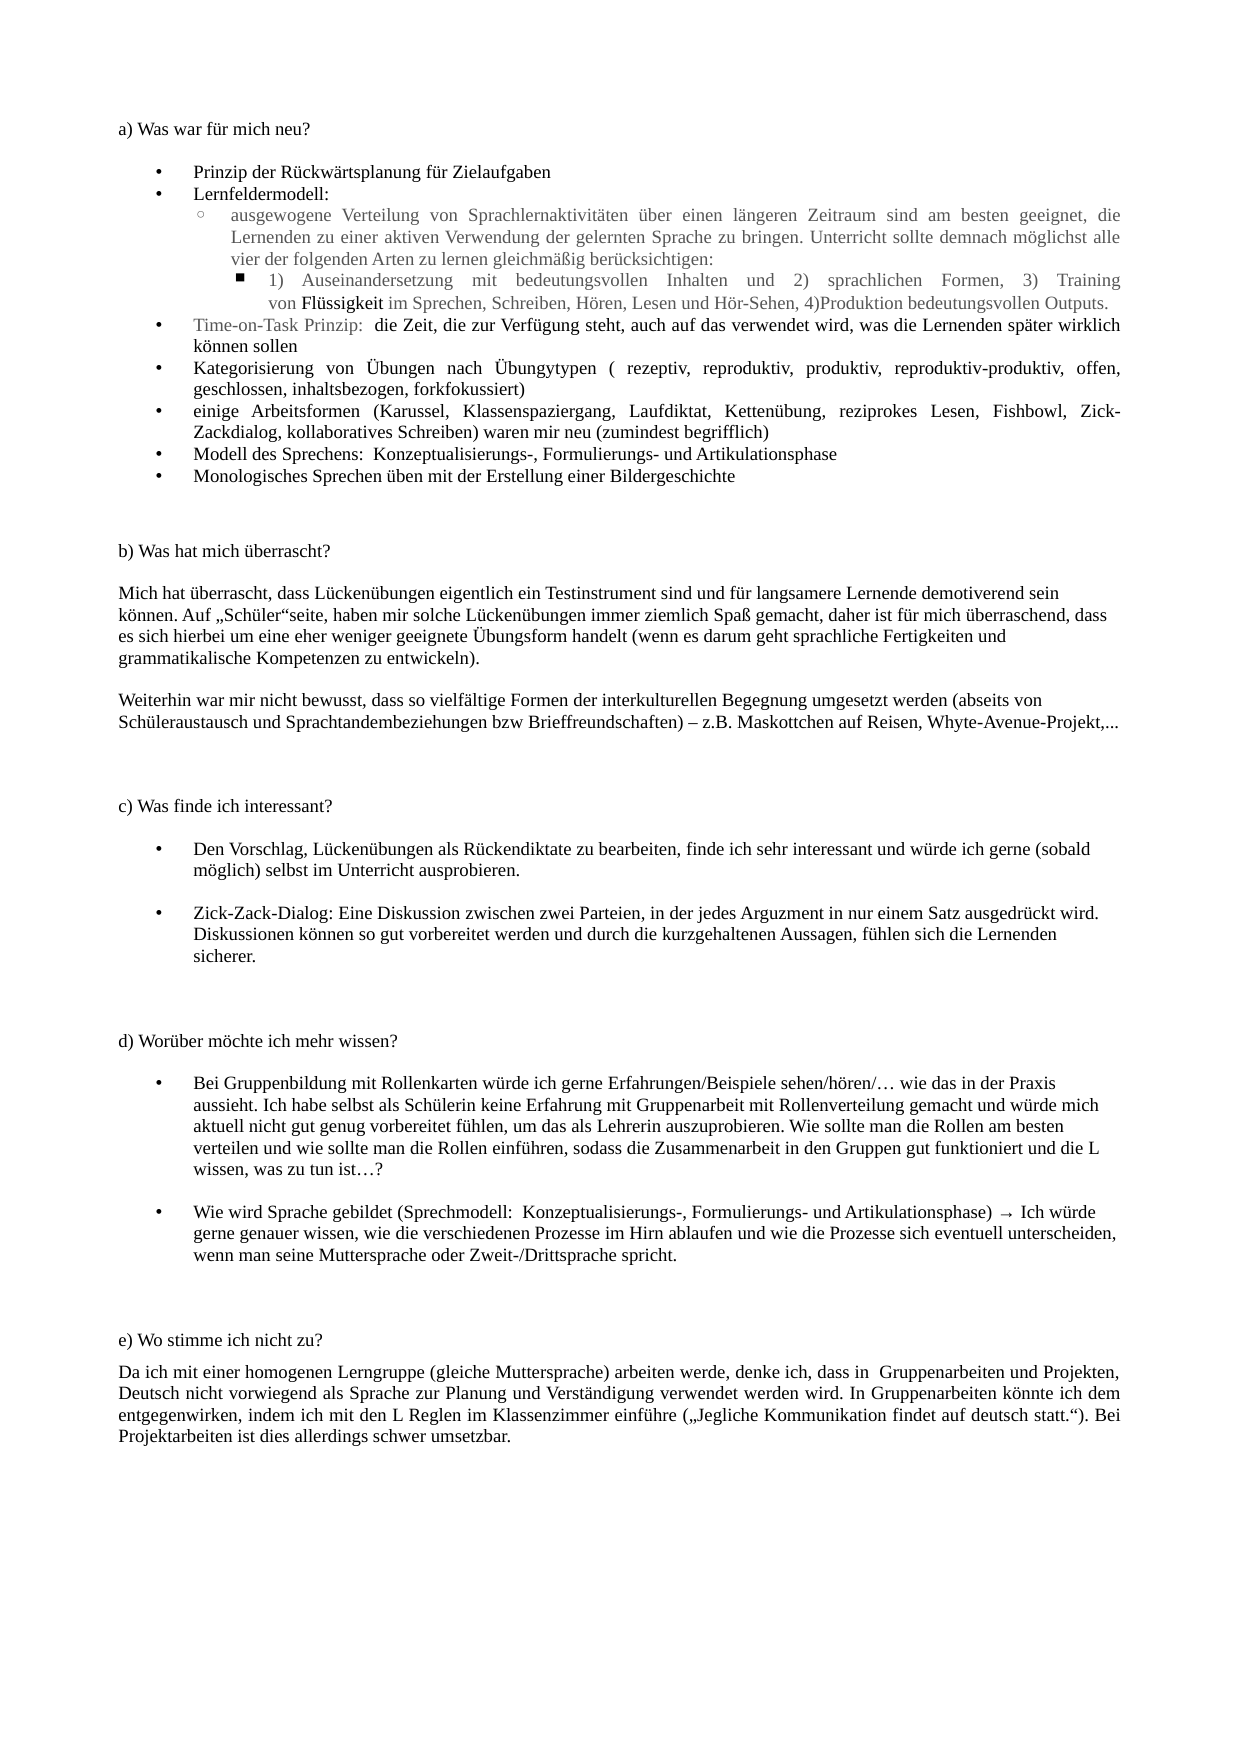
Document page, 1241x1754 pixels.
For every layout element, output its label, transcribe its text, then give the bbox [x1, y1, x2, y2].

text c) Was finde ich interessant? [118, 795, 1122, 817]
text Mich hat überrascht, dass Lückenübungen eigentlich ein Testinstrument sind und für langsamere Lernende demotiverend sein können. Auf „Schüler“seite, haben mir solche Lückenübungen immer ziemlich Spaß gemacht, daher ist für mich überraschend, dass es sich hierbei um eine eher weniger geeignete Übungsform handelt (wenn es darum geht sprachliche Fertigkeiten und grammatikalische Kompetenzen zu entwickeln). [118, 582, 1122, 668]
list 1) Auseinandersetzung mit bedeutungsvollen Inhalten und 2) sprachlichen Formen, 3) Training von Flüssigkeit im Sprechen, Schreiben, Hören, Lesen und Hör-Sehen, 4)Produktion bedeutungsvollen Outputs. [231, 269, 1122, 313]
list ausgewogene Verteilung von Sprachlernaktivitäten über einen längeren Zeitraum sind am besten geeignet, die Lernenden zu einer aktiven Verwendung der gelernten Sprache zu bringen. Unterricht sollte demnach möglichst alle vier der folgenden Arten zu lernen gleichmäßig berücksichtigen: [193, 204, 1122, 269]
list Lernfeldermodell: [156, 183, 1122, 204]
text Weiterhin war mir nicht bewusst, dass so vielfältige Formen der interkulturellen Begegnung umgesetzt werden (abseits von Schüleraustausch und Sprachtandembeziehungen bzw Brieffreundschaften) – z.B. Maskottchen auf Reisen, Whyte-Avenue-Projekt,... [118, 689, 1122, 732]
text d) Worüber möchte ich mehr wissen? [118, 1030, 1122, 1051]
list Prinzip der Rückwärtsplanung für Zielaufgaben [156, 161, 1122, 183]
list Monologisches Sprechen üben mit der Erstellung einer Bildergeschichte [156, 464, 1122, 486]
text b) Was hat mich überrascht? [118, 539, 1122, 561]
list Time-on-Task Prinzip: die Zeit, die zur Verfügung steht, auch auf das verwendet wird, was die Lernenden später wirklich können sollen [156, 313, 1122, 357]
list einige Arbeitsformen (Karussel, Klassenspaziergang, Laufdiktat, Kettenübung, reziprokes Lesen, Fishbowl, Zick-Zackdialog, kollaboratives Schreiben) waren mir neu (zumindest begrifflich) [156, 400, 1122, 443]
list Modell des Sprechens: Konzeptualisierungs-, Formulierungs- und Artikulationsphase [156, 443, 1122, 464]
text e) Wo stimme ich nicht zu? [118, 1329, 1122, 1350]
list Zick-Zack-Dialog: Eine Diskussion zwischen zwei Parteien, in der jedes Arguzment in nur einem Satz ausgedrückt wird. Diskussionen können so gut vorbereitet werden und durch die kurzgehaltenen Aussagen, fühlen sich die Lernenden sicherer. [156, 902, 1122, 966]
list Wie wird Sprache gebildet (Sprechmodell: Konzeptualisierungs-, Formulierungs- und Artikulationsphase) → Ich würde gerne genauer wissen, wie die verschiedenen Prozesse im Hirn ablaufen und wie die Prozesse sich eventuell unterscheiden, wenn man seine Muttersprache oder Zweit-/Drittsprache spricht. [156, 1201, 1122, 1265]
text a) Was war für mich neu? [118, 118, 1122, 140]
text Da ich mit einer homogenen Lerngruppe (gleiche Muttersprache) arbeiten werde, denke ich, dass in Gruppenarbeiten und Projekten, Deutsch nicht vorwiegend als Sprache zur Planung und Verständigung verwendet werden wird. In Gruppenarbeiten könnte ich dem entgegenwirken, indem ich mit den L Reglen im Klassenzimmer einführe („Jegliche Kommunikation findet auf deutsch statt.“). Bei Projektarbeiten ist dies allerdings schwer umsetzbar. [118, 1361, 1122, 1447]
list Bei Gruppenbildung mit Rollenkarten würde ich gerne Erfahrungen/Beispiele sehen/hören/… wie das in der Praxis aussieht. Ich habe selbst als Schülerin keine Erfahrung mit Gruppenarbeit mit Rollenverteilung gemacht und würde mich aktuell nicht gut genug vorbereitet fühlen, um das als Lehrerin auszuprobieren. Wie sollte man die Rollen am besten verteilen und wie sollte man die Rollen einführen, sodass die Zusammenarbeit in den Gruppen gut funktioniert und die L wissen, was zu tun ist…? [156, 1072, 1122, 1180]
list Kategorisierung von Übungen nach Übungytypen ( rezeptiv, reproduktiv, produktiv, reproduktiv-produktiv, offen, geschlossen, inhaltsbezogen, forkfokussiert) [156, 357, 1122, 400]
list Den Vorschlag, Lückenübungen als Rückendiktate zu bearbeiten, finde ich sehr interessant und würde ich gerne (sobald möglich) selbst im Unterricht ausprobieren. [156, 838, 1122, 881]
